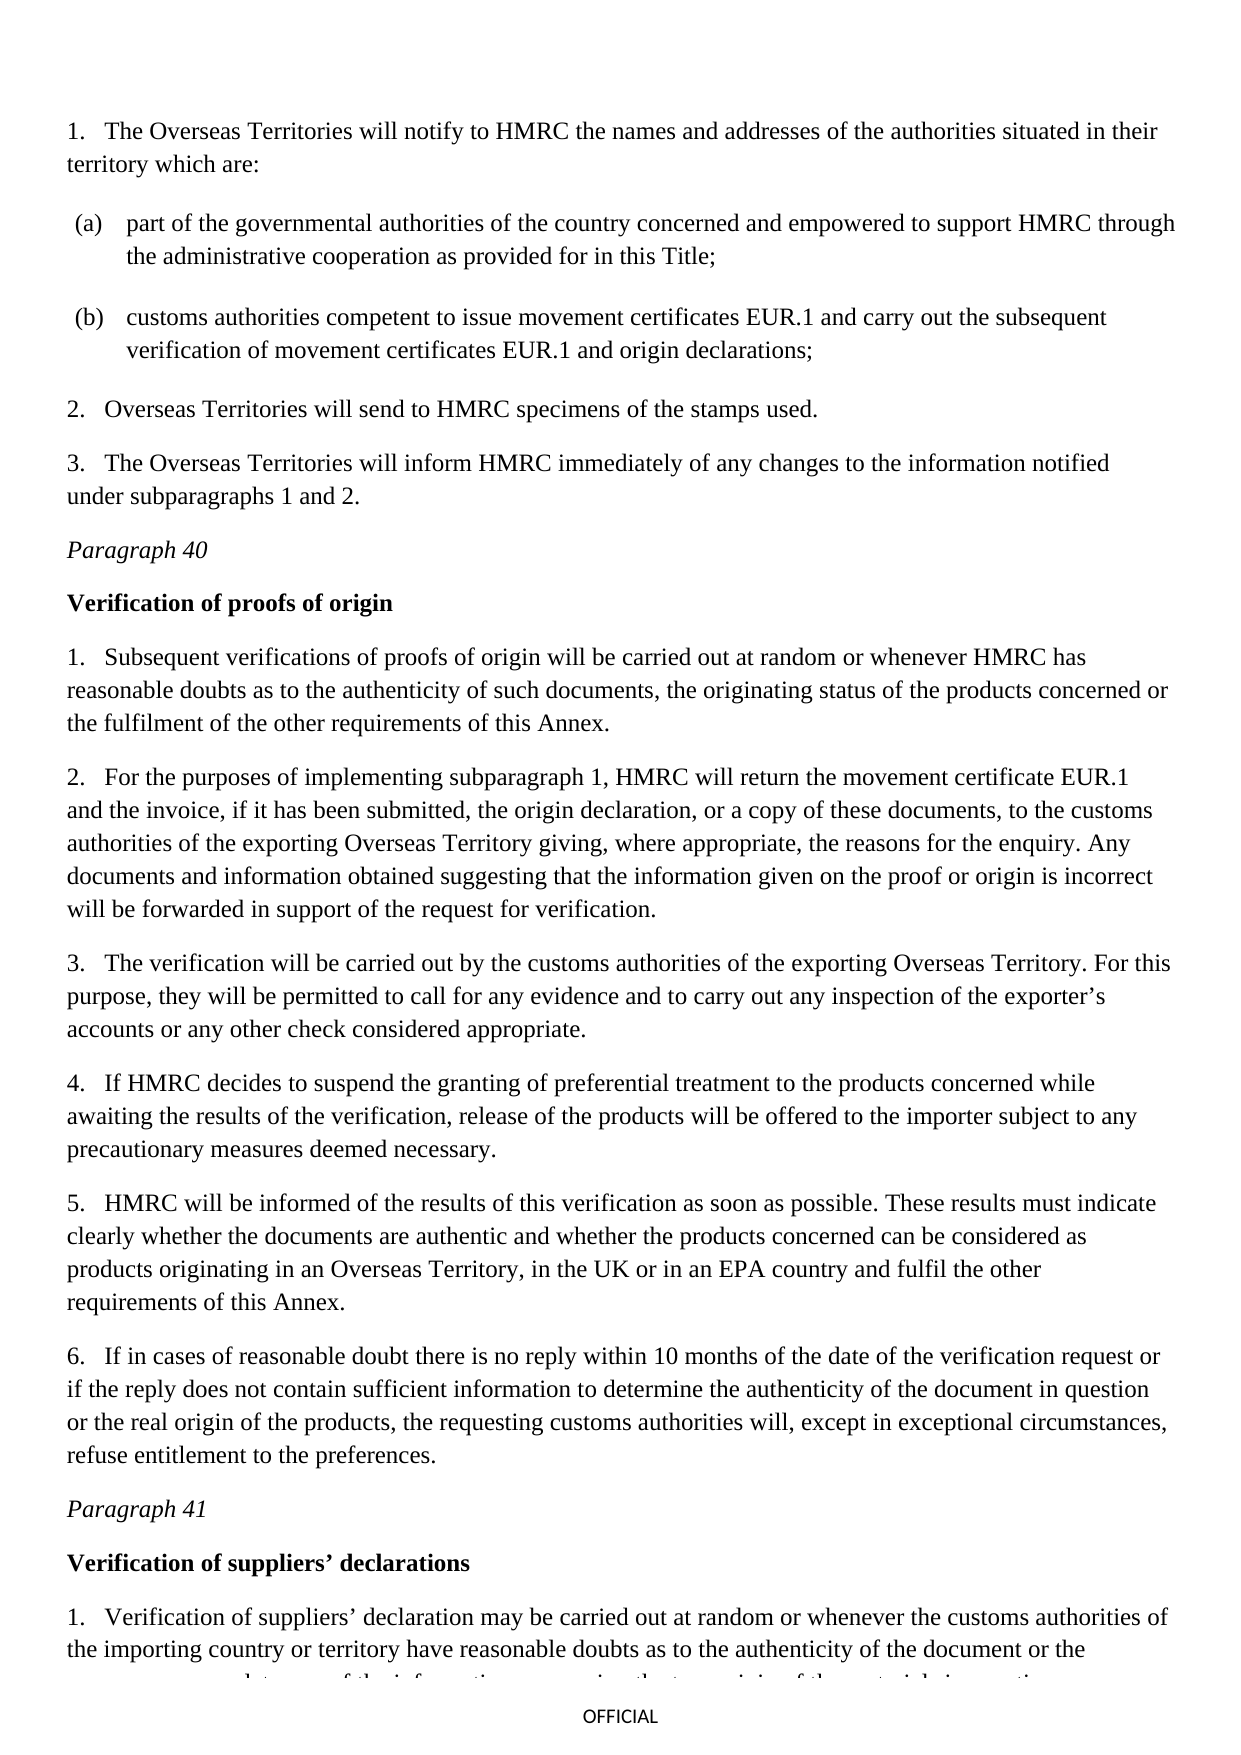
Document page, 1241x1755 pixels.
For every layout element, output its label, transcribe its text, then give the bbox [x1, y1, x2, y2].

text 1. Verification of suppliers’ declaration may be carried out at random or whenever the customs authorities of the importing country or territory have reasonable doubts as to the authenticity of the document or the accuracy or completeness of the information concerning the true origin of the materials in question. [67, 1602, 1172, 1678]
text 4. If HMRC decides to suspend the granting of preferential treatment to the products concerned while awaiting the results of the verification, release of the products will be offered to the importer subject to any precautionary measures deemed necessary. [67, 1068, 1172, 1163]
table_header (a) [67, 205, 118, 298]
text Verification of suppliers’ declarations [67, 1548, 1172, 1576]
text 2. For the purposes of implementing subparagraph 1, HMRC will return the movement certificate EUR.1 and the invoice, if it has been submitted, the origin declaration, or a copy of these documents, to the customs authorities of the exporting Overseas Territory giving, where appropriate, the reasons for the enquiry. Any documents and information obtained suggesting that the information given on the proof or origin is incorrect will be forwarded in support of the request for verification. [67, 762, 1172, 923]
table_cell (b) [67, 299, 118, 392]
text 1. The Overseas Territories will notify to HMRC the names and addresses of the authorities situated in their territory which are: [67, 116, 1172, 178]
text Verification of proofs of origin [67, 588, 1172, 617]
text 1. Subsequent verifications of proofs of origin will be carried out at random or whenever HMRC has reasonable doubts as to the authenticity of such documents, the originating status of the products concerned or the fulfilment of the other requirements of this Annex. [67, 642, 1172, 737]
text Paragraph 41 [67, 1494, 1172, 1523]
text 6. If in cases of reasonable doubt there is no reply within 10 months of the date of the verification request or if the reply does not contain sufficient information to determine the authenticity of the document in question or the real origin of the products, the requesting customs authorities will, except in exceptional circumstances, refuse entitlement to the preferences. [67, 1341, 1172, 1469]
text Paragraph 40 [67, 535, 1172, 563]
text 2. Overseas Territories will send to HMRC specimens of the stamps used. [67, 394, 1172, 423]
text 3. The verification will be carried out by the customs authorities of the exporting Overseas Territory. For this purpose, they will be permitted to call for any evidence and to carry out any inspection of the exporter’s accounts or any other check considered appropriate. [67, 948, 1172, 1043]
table_header part of the governmental authorities of the country concerned and empowered to support HMRC through the administrative cooperation as provided for in this Title; [119, 205, 1182, 298]
text 5. HMRC will be informed of the results of this verification as soon as possible. These results must indicate clearly whether the documents are authentic and whether the products concerned can be considered as products originating in an Overseas Territory, in the UK or in an EPA country and fulfil the other requirements of this Annex. [67, 1188, 1172, 1316]
text 3. The Overseas Territories will inform HMRC immediately of any changes to the information notified under subparagraphs 1 and 2. [67, 448, 1172, 509]
table_cell customs authorities competent to issue movement certificates EUR.1 and carry out the subsequent verification of movement certificates EUR.1 and origin declarations; [119, 299, 1182, 392]
